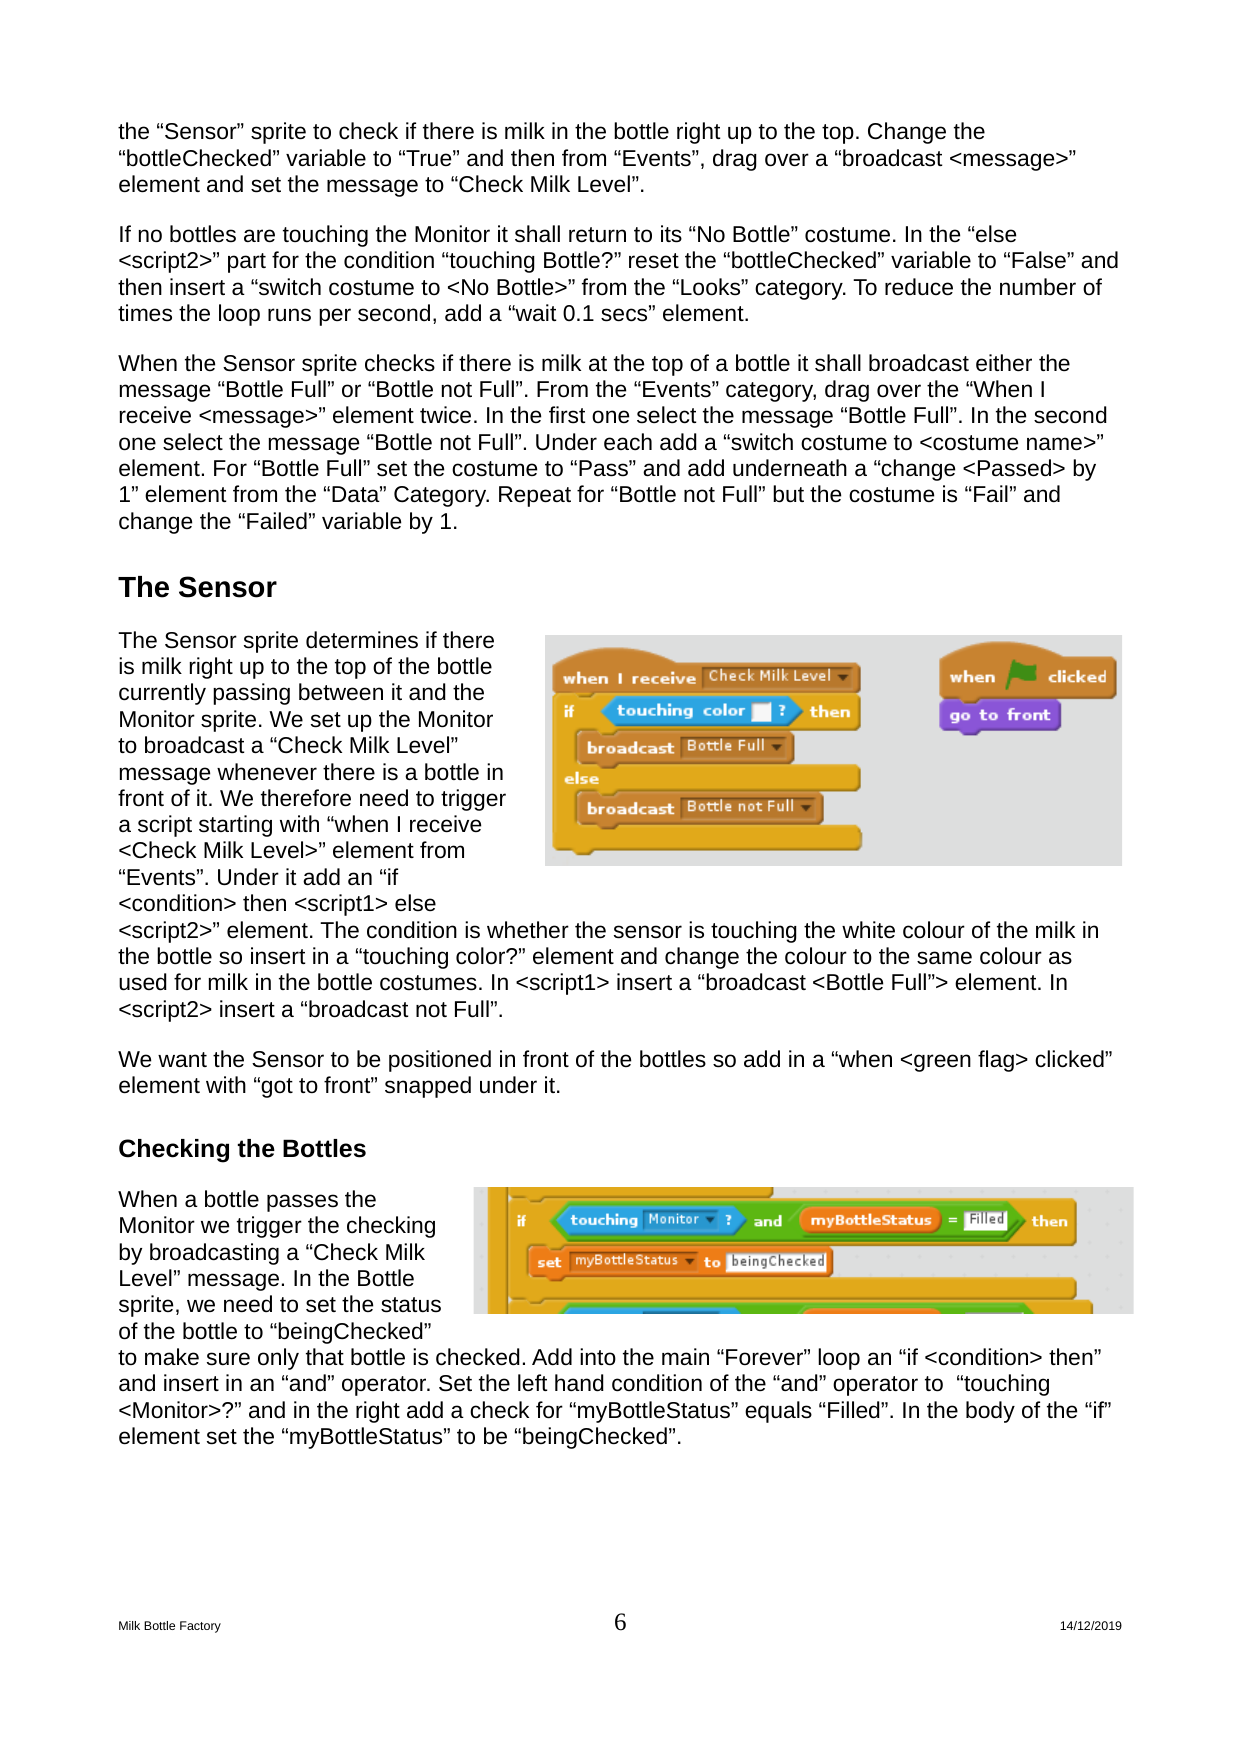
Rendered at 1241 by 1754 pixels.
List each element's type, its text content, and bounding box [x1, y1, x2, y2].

text the “Sensor” sprite to check if there is milk in the bottle right up to the top. Change the “bottleChecked” variable to “True” and then from “Events”, drag over a “broadcast <message>” element and set the message to “Check Milk Level”. [118, 118, 1122, 197]
subtitle Checking the Bottles [118, 1134, 1122, 1162]
subtitle The Sensor [118, 569, 1122, 603]
text When the Sensor sprite checks if there is milk at the top of a bottle it shall broadcast either the message “Bottle Full” or “Bottle not Full”. From the “Events” category, drag over the “When I receive <message>” element twice. In the first one select the message “Bottle Full”. In the second one select the message “Bottle not Full”. Under each add a “switch costume to <costume name>” element. For “Bottle Full” set the costume to “Pass” and add underneath a “change <Passed> by 1” element from the “Data” Category. Repeat for “Bottle not Full” but the costume is “Fail” and change the “Failed” variable by 1. [118, 350, 1122, 534]
text If no bottles are touching the Monitor it shall return to its “No Bottle” costume. In the “else <script2>” part for the condition “touching Bottle?” reset the “bottleChecked” variable to “False” and then insert a “switch costume to <No Bottle>” from the “Looks” category. To reduce the number of times the loop runs per second, add a “wait 0.1 secs” element. [118, 221, 1122, 326]
text We want the Sensor to be positioned in front of the bottles so add in a “when <green flag> clicked” element with “got to front” snapped under it. [118, 1046, 1122, 1098]
text When a bottle passes the Monitor we trigger the checking by broadcasting a “Check Milk Level” message. In the Bottle sprite, we need to set the status of the bottle to “beingChecked” to make sure only that bottle is checked. Add into the main “Forever” loop an “if <condition> then” and insert in an “and” operator. Set the left hand condition of the “and” operator to “touching <Monitor>?” and in the right add a check for “myBottleStatus” equals “Filled”. In the body of the “if” element set the “myBottleStatus” to be “beingChecked”. [118, 1186, 1122, 1449]
picture [473, 1187, 1134, 1314]
picture [545, 635, 1123, 866]
text The Sensor sprite determines if there is milk right up to the top of the bottle currently passing between it and the Monitor sprite. We set up the Monitor to broadcast a “Check Milk Level” message whenever there is a bottle in front of it. We therefore need to trigger a script starting with “when I receive <Check Milk Level>” element from “Events”. Under it add an “if <condition> then <script1> else <script2>” element. The condition is whether the sensor is touching the white colour of the milk in the bottle so insert in a “touching color?” element and change the colour to the same colour as used for milk in the bottle costumes. In <script1> insert a “broadcast <Bottle Full”> element. In <script2> insert a “broadcast not Full”. [118, 627, 1122, 1022]
